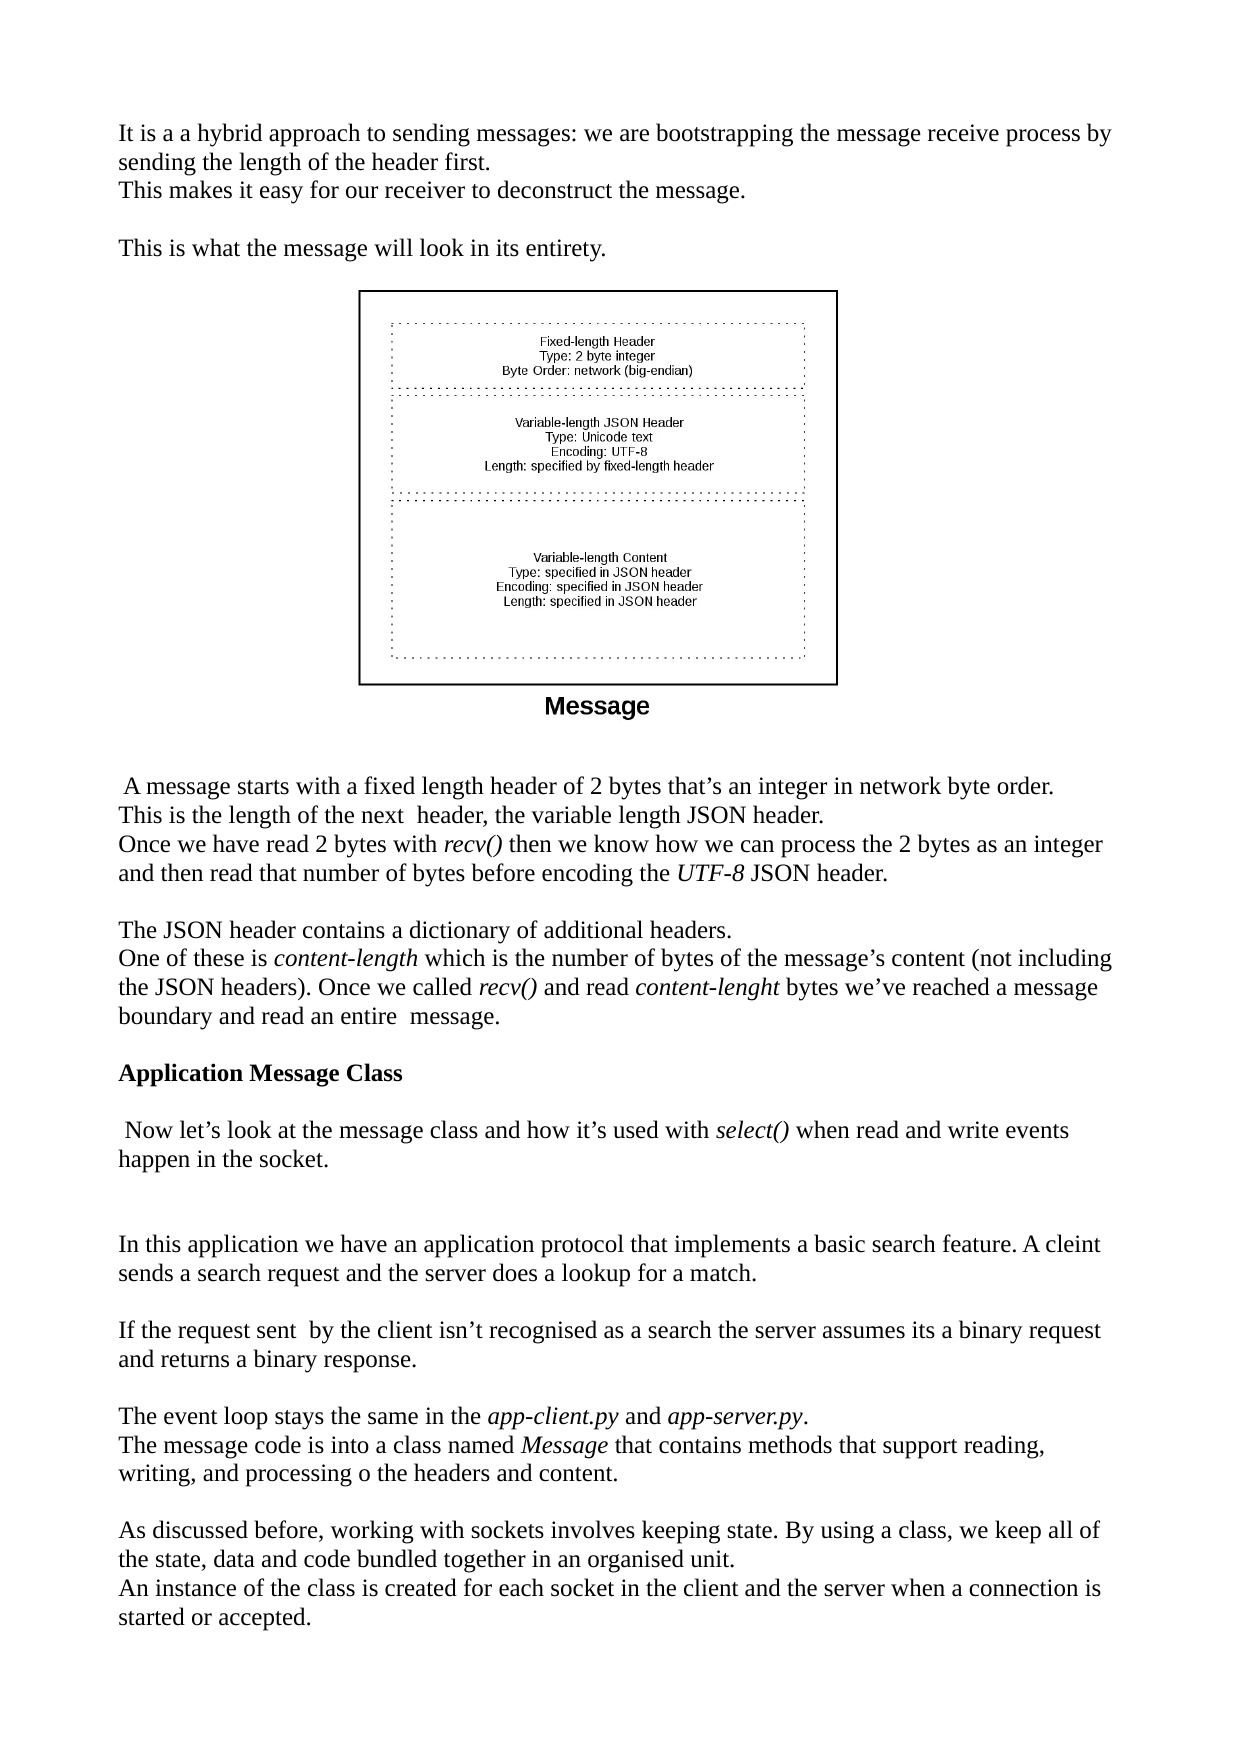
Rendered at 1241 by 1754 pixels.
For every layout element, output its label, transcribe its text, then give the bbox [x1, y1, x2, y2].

text In this application we have an application protocol that implements a basic search feature. A cleint sends a search request and the server does a lookup for a match. [118, 1229, 1122, 1287]
picture [345, 283, 851, 726]
text If the request sent by the client isn’t recognised as a search the server assumes its a binary request and returns a binary response. [118, 1315, 1122, 1373]
text The message code is into a class named Message that contains methods that support reading, writing, and processing o the headers and content. [118, 1430, 1122, 1487]
text A message starts with a fixed length header of 2 bytes that’s an integer in network byte order. [118, 771, 1122, 800]
text It is a a hybrid approach to sending messages: we are bootstrapping the message receive process by sending the length of the header first. [118, 118, 1122, 176]
text Application Message Class [118, 1058, 1122, 1087]
text One of these is content-length which is the number of bytes of the message’s content (not including the JSON headers). Once we called recv() and read content-lenght bytes we’ve reached a message boundary and read an entire message. [118, 943, 1122, 1030]
text This makes it easy for our receiver to deconstruct the message. [118, 176, 1122, 204]
text Now let’s look at the message class and how it’s used with select() when read and write events happen in the socket. [118, 1115, 1122, 1173]
text The JSON header contains a dictionary of additional headers. [118, 915, 1122, 943]
text The event loop stays the same in the app-client.py and app-server.py. [118, 1401, 1122, 1430]
text Once we have read 2 bytes with recv() then we know how we can process the 2 bytes as an integer and then read that number of bytes before encoding the UTF-8 JSON header. [118, 829, 1122, 886]
text This is the length of the next header, the variable length JSON header. [118, 800, 1122, 829]
text An instance of the class is created for each socket in the client and the server when a connection is started or accepted. [118, 1573, 1122, 1631]
text As discussed before, working with sockets involves keeping state. By using a class, we keep all of the state, data and code bundled together in an organised unit. [118, 1516, 1122, 1573]
text This is what the message will look in its entirety. [118, 233, 1122, 261]
